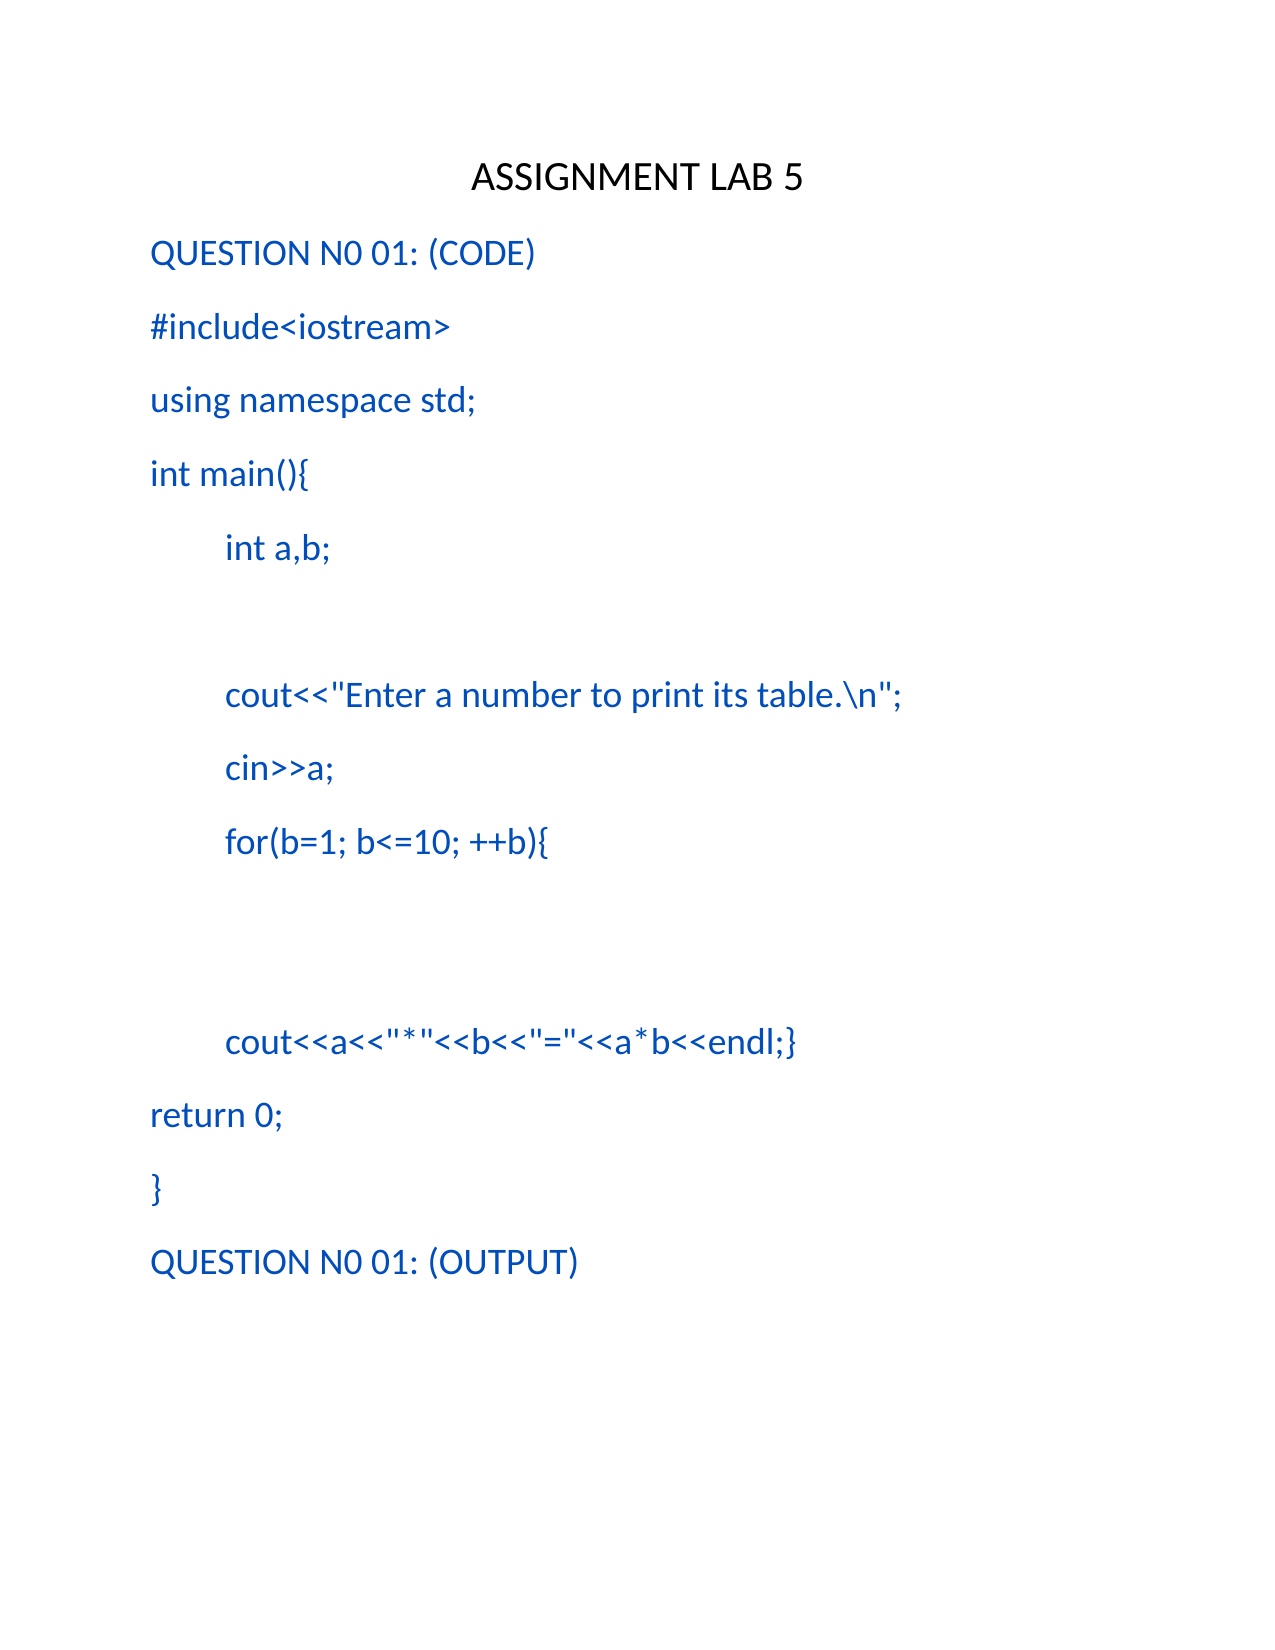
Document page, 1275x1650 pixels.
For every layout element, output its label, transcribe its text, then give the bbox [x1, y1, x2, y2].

text cin>>a; [150, 744, 1125, 790]
text for(b=1; b<=10; ++b){ [150, 818, 1125, 863]
text return 0; [150, 1091, 1125, 1137]
text int a,b; [150, 523, 1125, 569]
text ASSIGNMENT LAB 5 [150, 150, 1125, 201]
text QUESTION N0 01: (CODE) [150, 229, 1125, 275]
text #include<iostream> [150, 303, 1125, 349]
text } [150, 1165, 1125, 1211]
text QUESTION N0 01: (OUTPUT) [150, 1238, 1125, 1284]
text int main(){ [150, 450, 1125, 496]
text using namespace std; [150, 376, 1125, 422]
text cout<<a<<"*"<<b<<"="<<a*b<<endl;} [150, 1018, 1125, 1063]
text cout<<"Enter a number to print its table.\n"; [150, 671, 1125, 716]
